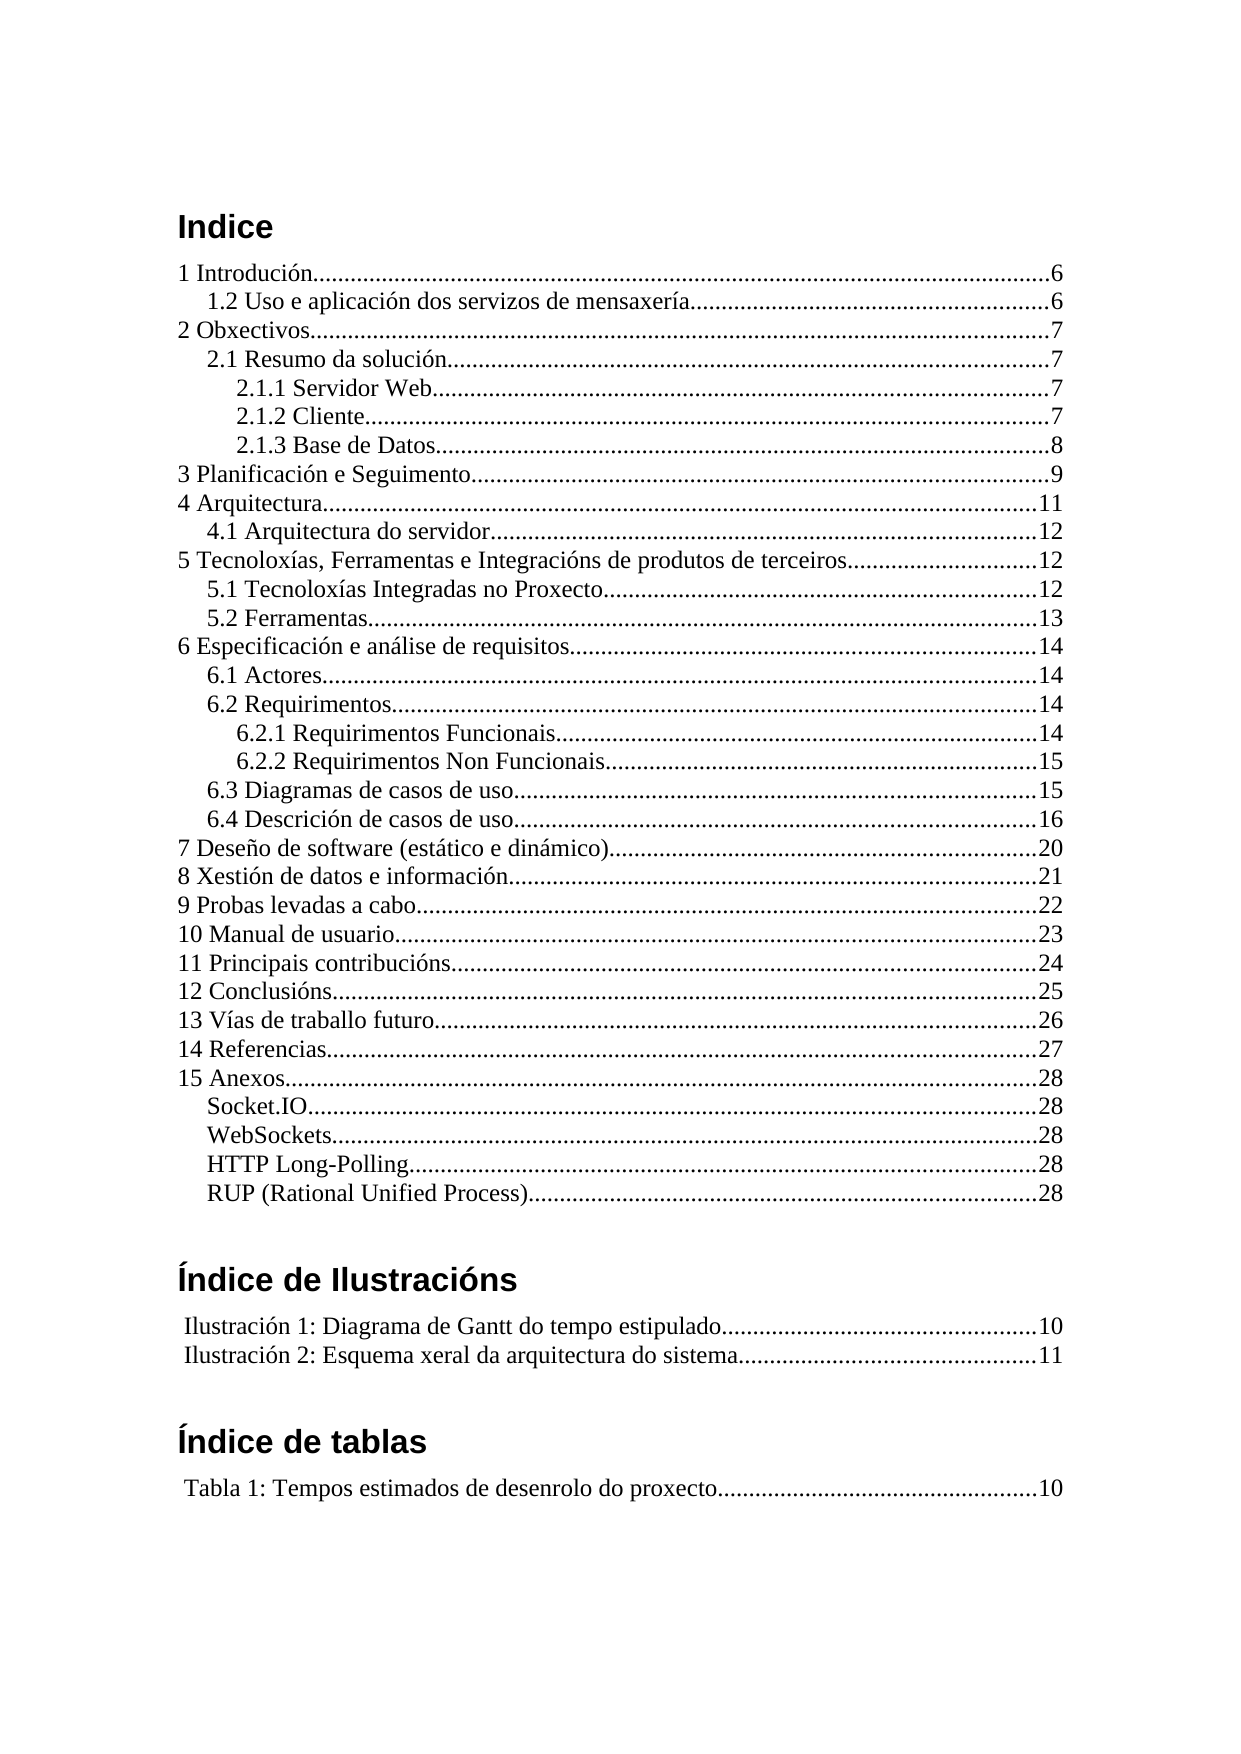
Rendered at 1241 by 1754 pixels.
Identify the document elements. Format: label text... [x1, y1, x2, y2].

text 6.4 Descrición de casos de uso 16 [207, 804, 1063, 833]
text 7 Deseño de software (estático e dinámico) 20 [177, 833, 1063, 861]
text 2.1 Resumo da solución 7 [207, 344, 1063, 373]
text 2 Obxectivos 7 [177, 315, 1063, 344]
text 3 Planificación e Seguimento 9 [177, 459, 1063, 488]
text Socket.IO 28 [207, 1091, 1063, 1120]
text 14 Referencias 27 [177, 1034, 1063, 1063]
text 5 Tecnoloxías, Ferramentas e Integracións de produtos de terceiros 12 [177, 545, 1063, 574]
text HTTP Long-Polling 28 [207, 1149, 1063, 1178]
text 2.1.3 Base de Datos 8 [236, 430, 1063, 459]
text 13 Vías de traballo futuro 26 [177, 1005, 1063, 1034]
text 6.2.2 Requirimentos Non Funcionais 15 [236, 746, 1063, 775]
text 6.2.1 Requirimentos Funcionais 14 [236, 718, 1063, 746]
subtitle Índice de tablas [177, 1422, 1063, 1461]
text 12 Conclusións 25 [177, 976, 1063, 1005]
text 2.1.2 Cliente 7 [236, 401, 1063, 430]
subtitle Índice de Ilustracións [177, 1260, 1063, 1298]
text 8 Xestión de datos e información 21 [177, 861, 1063, 890]
text 10 Manual de usuario 23 [177, 919, 1063, 948]
text 9 Probas levadas a cabo 22 [177, 890, 1063, 919]
text 15 Anexos 28 [177, 1063, 1063, 1091]
text 6.3 Diagramas de casos de uso 15 [207, 775, 1063, 804]
text 11 Principais contribucións 24 [177, 948, 1063, 976]
text 4.1 Arquitectura do servidor 12 [207, 516, 1063, 545]
text 6 Especificación e análise de requisitos 14 [177, 631, 1063, 660]
text WebSockets 28 [207, 1120, 1063, 1149]
text 6.2 Requirimentos 14 [207, 689, 1063, 718]
text Ilustración 1: Diagrama de Gantt do tempo estipulado 10 [177, 1311, 1063, 1340]
text 2.1.1 Servidor Web 7 [236, 373, 1063, 401]
text 5.2 Ferramentas 13 [207, 603, 1063, 631]
text Tabla 1: Tempos estimados de desenrolo do proxecto 10 [177, 1473, 1063, 1502]
text 1 Introdución 6 [177, 258, 1063, 286]
text 6.1 Actores 14 [207, 660, 1063, 689]
subtitle Indice [177, 207, 1063, 245]
text 1.2 Uso e aplicación dos servizos de mensaxería 6 [207, 286, 1063, 315]
text 5.1 Tecnoloxías Integradas no Proxecto 12 [207, 574, 1063, 603]
text Ilustración 2: Esquema xeral da arquitectura do sistema 11 [177, 1340, 1063, 1368]
text 4 Arquitectura 11 [177, 488, 1063, 516]
text RUP (Rational Unified Process) 28 [207, 1178, 1063, 1206]
